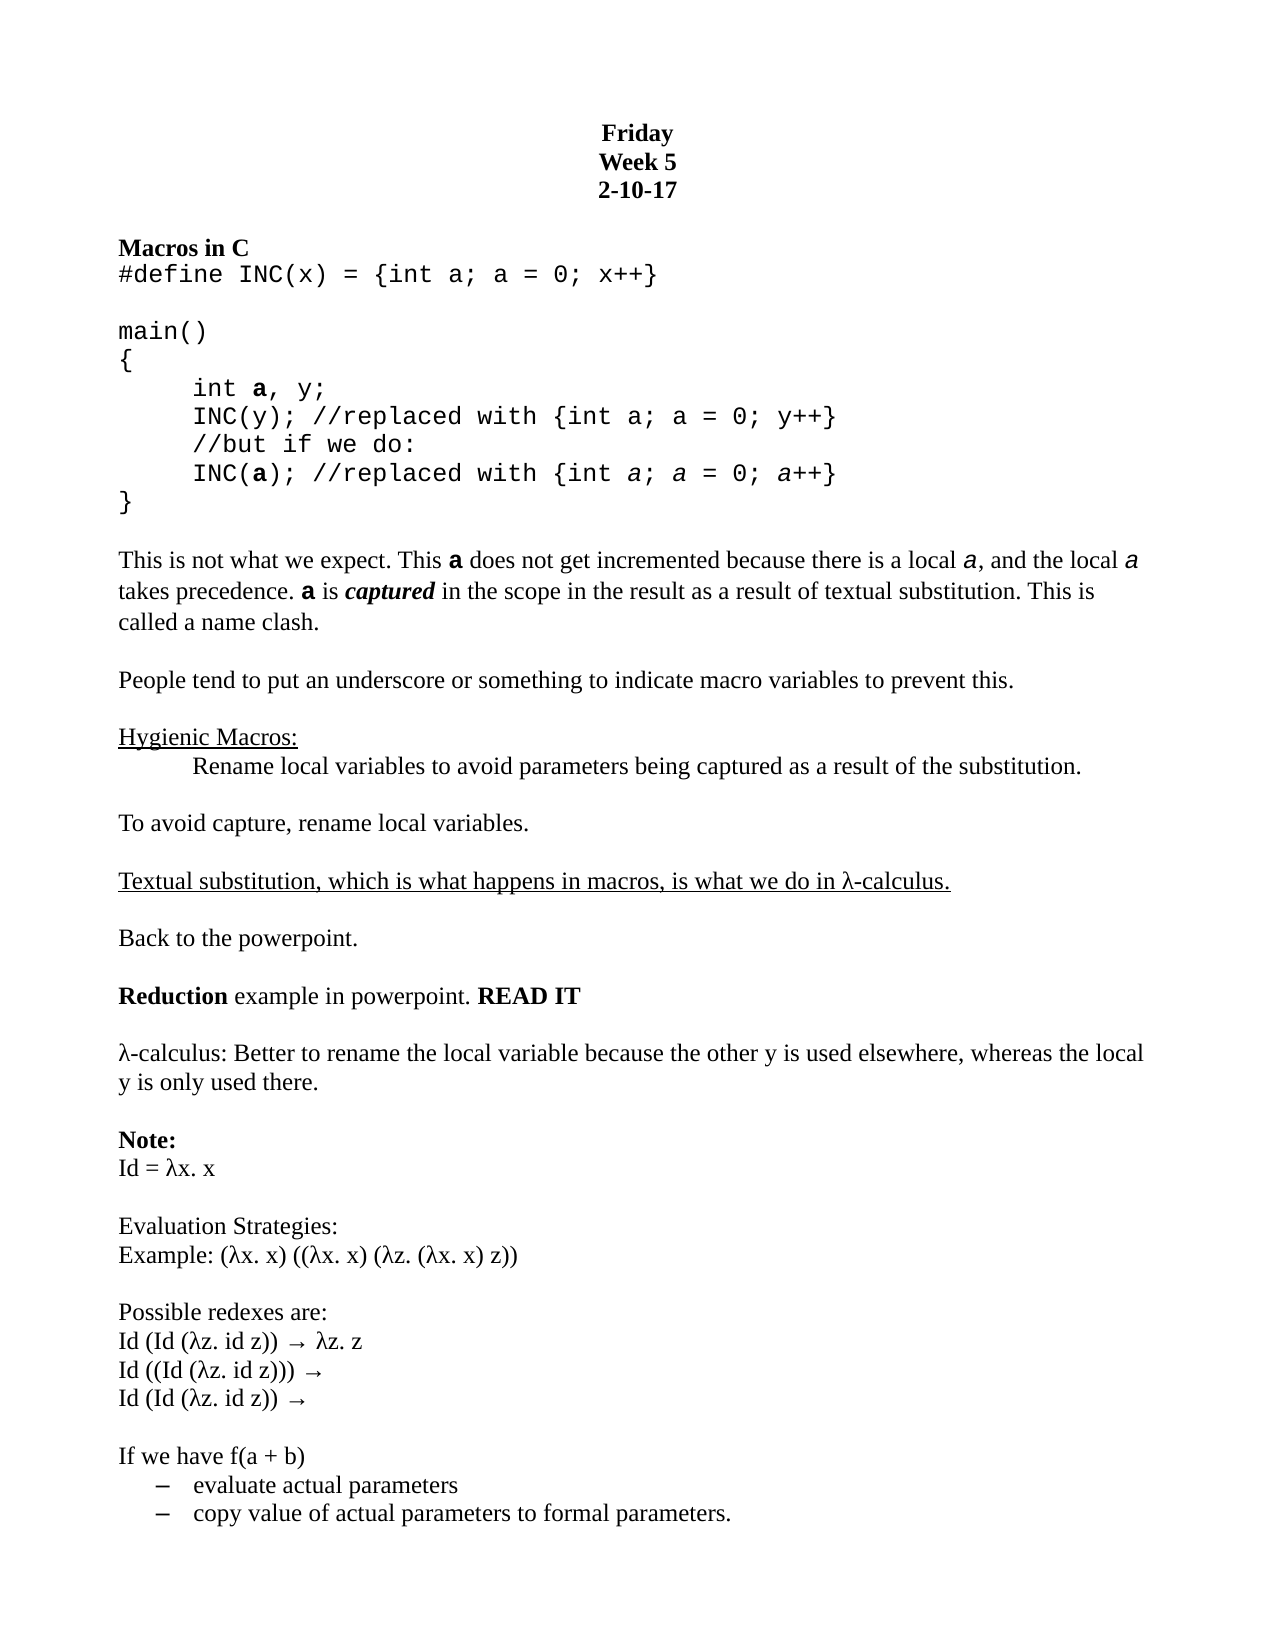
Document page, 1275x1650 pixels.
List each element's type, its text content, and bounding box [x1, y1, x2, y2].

text Id (Id (λz. id z)) → [118, 1383, 1157, 1412]
text Id = λx. x [118, 1153, 1157, 1182]
text Id ((Id (λz. id z))) → [118, 1355, 1157, 1383]
text INC(y); //replaced with {int a; a = 0; y++} [118, 403, 1157, 432]
text Evaluation Strategies: [118, 1211, 1157, 1240]
text Reduction example in powerpoint. READ IT [118, 981, 1157, 1010]
text Week 5 [118, 147, 1157, 176]
text //but if we do: [118, 432, 1157, 460]
text People tend to put an underscore or something to indicate macro variables to prevent this. [118, 665, 1157, 693]
text 2-10-17 [118, 176, 1157, 204]
text main() [118, 318, 1157, 347]
text Possible redexes are: [118, 1297, 1157, 1326]
text Example: (λx. x) ((λx. x) (λz. (λx. x) z)) [118, 1240, 1157, 1268]
text This is not what we expect. This a does not get incremented because there is a local a, and the local a takes precedence. a is captured in the scope in the result as a result of textual substitution. This is called a name clash. [118, 546, 1157, 636]
list evaluate actual parameters [156, 1470, 1157, 1498]
text Hygienic Macros: [118, 722, 1157, 751]
text } [118, 488, 1157, 517]
text Id (Id (λz. id z)) → λz. z [118, 1326, 1157, 1355]
text Macros in C [118, 233, 1157, 262]
text { [118, 347, 1157, 375]
text Note: [118, 1125, 1157, 1153]
text Textual substitution, which is what happens in macros, is what we do in λ-calculus. [118, 866, 1157, 895]
text INC(a); //replaced with {int a; a = 0; a++} [118, 460, 1157, 488]
text Rename local variables to avoid parameters being captured as a result of the substitution. [118, 751, 1157, 780]
list copy value of actual parameters to formal parameters. [156, 1498, 1157, 1527]
text If we have f(a + b) [118, 1441, 1157, 1470]
text #define INC(x) = {int a; a = 0; x++} [118, 262, 1157, 290]
text Friday [118, 118, 1157, 147]
text int a, y; [118, 375, 1157, 403]
text Back to the powerpoint. [118, 923, 1157, 952]
text λ-calculus: Better to rename the local variable because the other y is used elsewhere, whereas the local y is only used there. [118, 1038, 1157, 1096]
text To avoid capture, rename local variables. [118, 808, 1157, 837]
